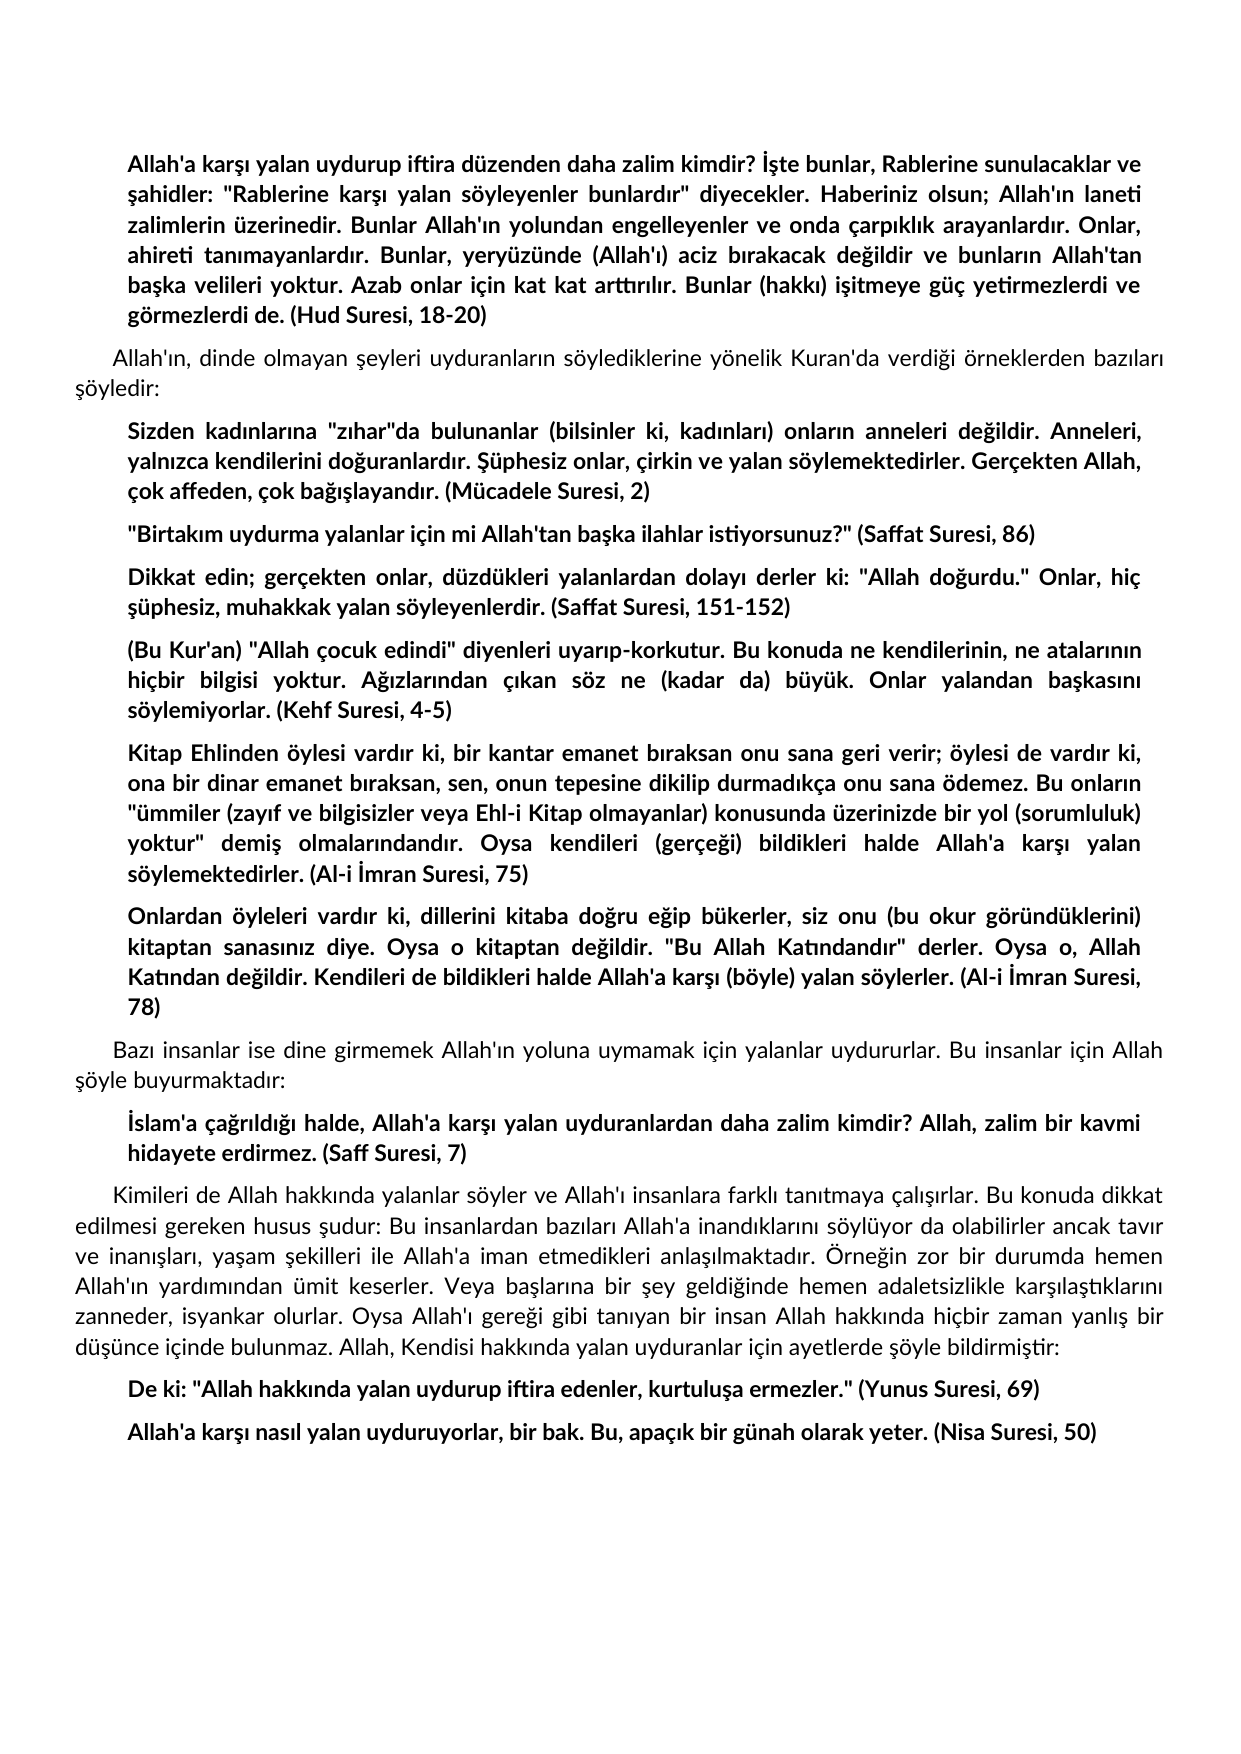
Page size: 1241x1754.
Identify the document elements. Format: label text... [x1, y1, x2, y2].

text Bazı insanlar ise dine girmemek Allah'ın yoluna uymamak için yalanlar uydururlar. Bu insanlar için Allah şöyle buyurmaktadır: [75, 1035, 1165, 1093]
text Allah'ın, dinde olmayan şeyleri uyduranların söylediklerine yönelik Kuran'da verdiği örneklerden bazıları şöyledir: [75, 344, 1165, 401]
text Dikkat edin; gerçekten onlar, düzdükleri yalanlardan dolayı derler ki: "Allah doğurdu." Onlar, hiç şüphesiz, muhakkak yalan söyleyenlerdir. (Saffat Suresi, 151-152) [127, 562, 1143, 620]
text Onlardan öyleleri vardır ki, dillerini kitaba doğru eğip bükerler, siz onu (bu okur göründüklerini) kitaptan sanasınız diye. Oysa o kitaptan değildir. "Bu Allah Katındandır" derler. Oysa o, Allah Katından değildir. Kendileri de bildikleri halde Allah'a karşı (böyle) yalan söylerler. (Al-i İmran Suresi, 78) [127, 902, 1143, 1020]
text Allah'a karşı yalan uydurup iftira düzenden daha zalim kimdir? İşte bunlar, Rablerine sunulacaklar ve şahidler: "Rablerine karşı yalan söyleyenler bunlardır" diyecekler. Haberiniz olsun; Allah'ın laneti zalimlerin üzerinedir. Bunlar Allah'ın yolundan engelleyenler ve onda çarpıklık arayanlardır. Onlar, ahireti tanımayanlardır. Bunlar, yeryüzünde (Allah'ı) aciz bırakacak değildir ve bunların Allah'tan başka velileri yoktur. Azab onlar için kat kat arttırılır. Bunlar (hakkı) işitmeye güç yetirmezlerdi ve görmezlerdi de. (Hud Suresi, 18-20) [127, 150, 1143, 328]
text Kitap Ehlinden öylesi vardır ki, bir kantar emanet bıraksan onu sana geri verir; öylesi de vardır ki, ona bir dinar emanet bıraksan, sen, onun tepesine dikilip durmadıkça onu sana ödemez. Bu onların "ümmiler (zayıf ve bilgisizler veya Ehl-i Kitap olmayanlar) konusunda üzerinizde bir yol (sorumluluk) yoktur" demiş olmalarındandır. Oysa kendileri (gerçeği) bildikleri halde Allah'a karşı yalan söylemektedirler. (Al-i İmran Suresi, 75) [127, 738, 1143, 887]
text Kimileri de Allah hakkında yalanlar söyler ve Allah'ı insanlara farklı tanıtmaya çalışırlar. Bu konuda dikkat edilmesi gereken husus şudur: Bu insanlardan bazıları Allah'a inandıklarını söylüyor da olabilirler ancak tavır ve inanışları, yaşam şekilleri ile Allah'a iman etmedikleri anlaşılmaktadır. Örneğin zor bir durumda hemen Allah'ın yardımından ümit keserler. Veya başlarına bir şey geldiğinde hemen adaletsizlikle karşılaştıklarını zanneder, isyankar olurlar. Oysa Allah'ı gereği gibi tanıyan bir insan Allah hakkında hiçbir zaman yanlış bir düşünce içinde bulunmaz. Allah, Kendisi hakkında yalan uyduranlar için ayetlerde şöyle bildirmiştir: [75, 1181, 1165, 1360]
text İslam'a çağrıldığı halde, Allah'a karşı yalan uyduranlardan daha zalim kimdir? Allah, zalim bir kavmi hidayete erdirmez. (Saff Suresi, 7) [127, 1108, 1143, 1166]
text (Bu Kur'an) "Allah çocuk edindi" diyenleri uyarıp-korkutur. Bu konuda ne kendilerinin, ne atalarının hiçbir bilgisi yoktur. Ağızlarından çıkan söz ne (kadar da) büyük. Onlar yalandan başkasını söylemiyorlar. (Kehf Suresi, 4-5) [127, 635, 1143, 723]
text "Birtakım uydurma yalanlar için mi Allah'tan başka ilahlar istiyorsunuz?" (Saffat Suresi, 86) [127, 520, 1143, 547]
text De ki: "Allah hakkında yalan uydurup iftira edenler, kurtuluşa ermezler." (Yunus Suresi, 69) [127, 1375, 1143, 1402]
text Sizden kadınlarına "zıhar"da bulunanlar (bilsinler ki, kadınları) onların anneleri değildir. Anneleri, yalnızca kendilerini doğuranlardır. Şüphesiz onlar, çirkin ve yalan söylemektedirler. Gerçekten Allah, çok affeden, çok bağışlayandır. (Mücadele Suresi, 2) [127, 417, 1143, 504]
text Allah'a karşı nasıl yalan uyduruyorlar, bir bak. Bu, apaçık bir günah olarak yeter. (Nisa Suresi, 50) [127, 1418, 1143, 1445]
